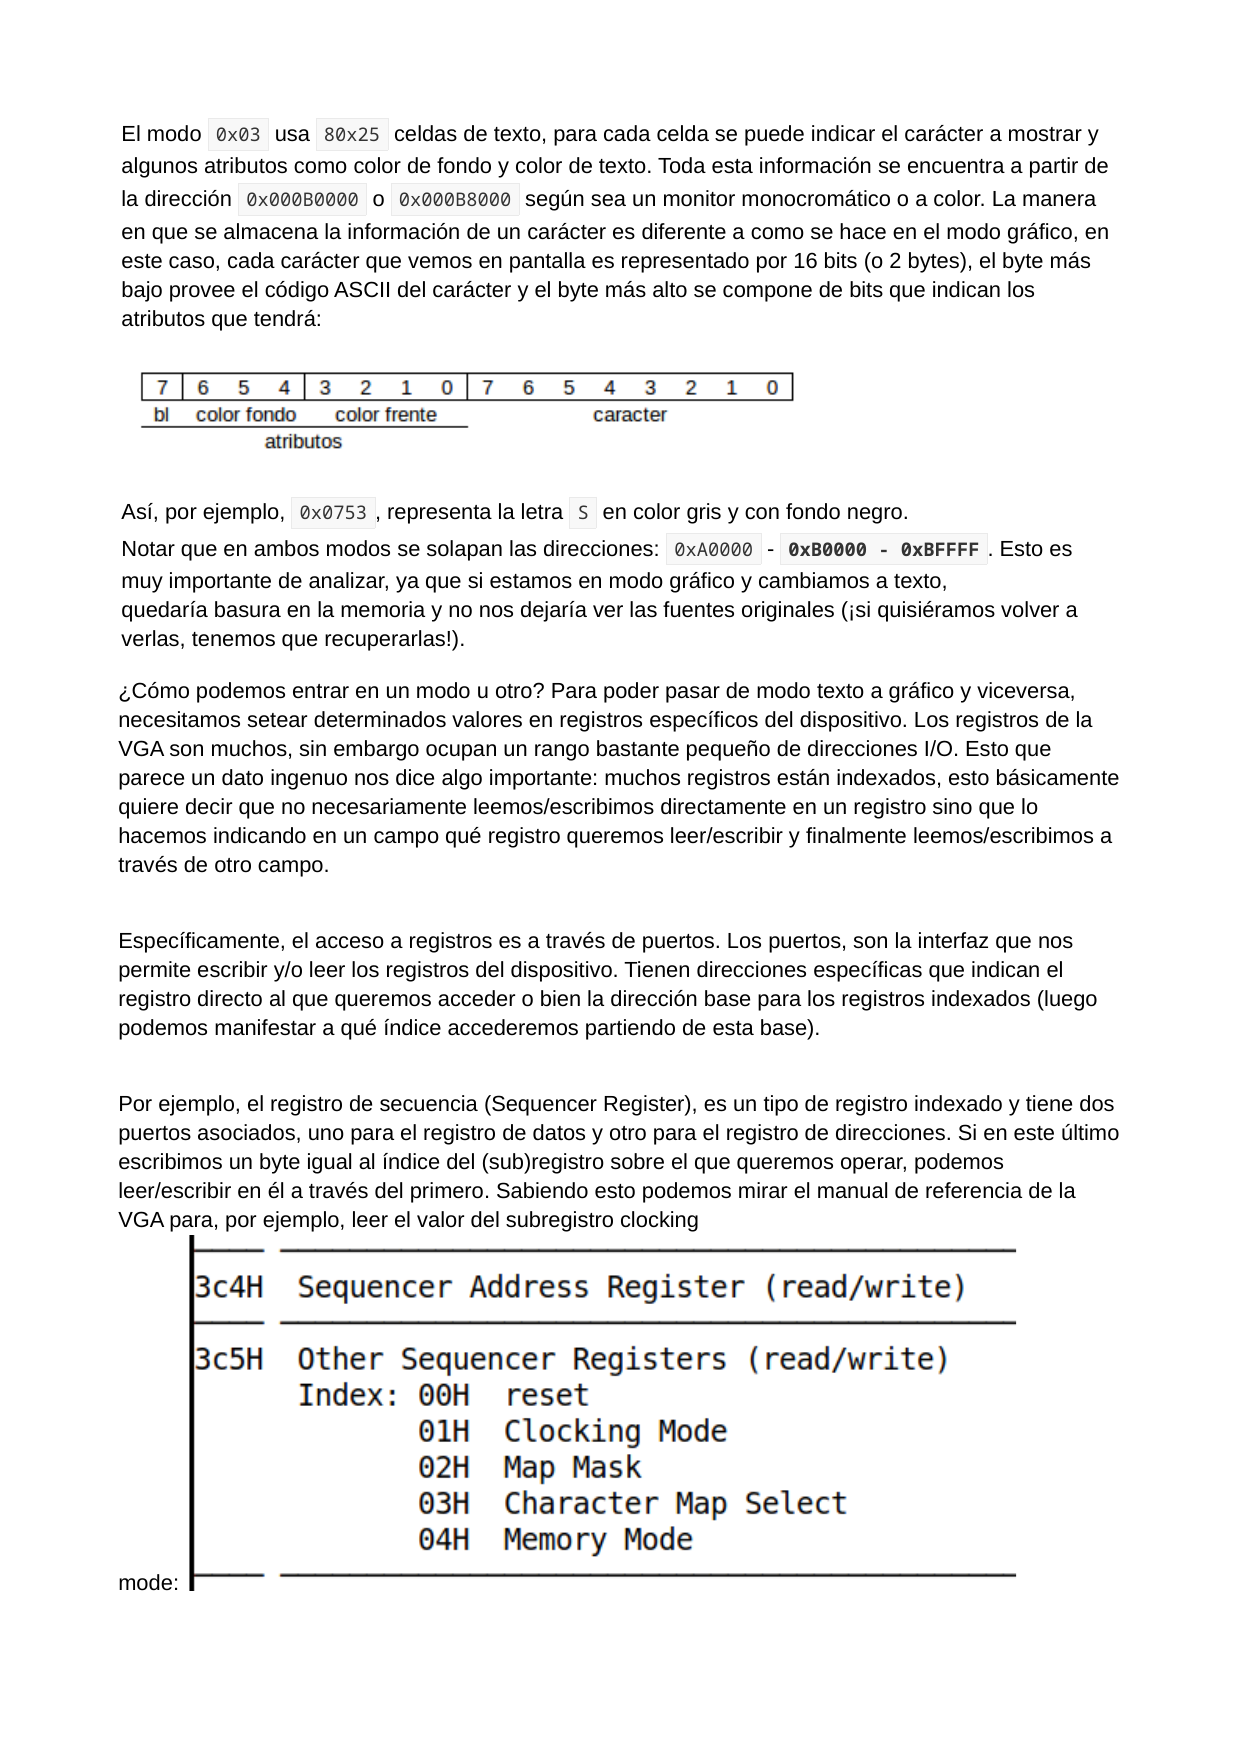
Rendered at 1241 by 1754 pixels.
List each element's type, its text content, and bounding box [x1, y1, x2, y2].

picture [185, 1235, 1017, 1591]
text Notar que en ambos modos se solapan las direcciones: 0xA0000 - 0xB0000 - 0xBFFFF. Esto es muy importante de analizar, ya que si estamos en modo gráfico y cambiamos a texto, quedaría basura en la memoria y no nos dejaría ver las fuentes originales (¡si quisiéramos volver a verlas, tenemos que recuperarlas!). [121, 533, 1119, 651]
text en color gris y con fondo negro. [597, 497, 1119, 528]
text Así, por ejemplo, [121, 497, 291, 528]
text Por ejemplo, el registro de secuencia (Sequencer Register), es un tipo de registro indexado y tiene dos puertos asociados, uno para el registro de datos y otro para el registro de direcciones. Si en este último escribimos un byte igual al índice del (sub)registro sobre el que queremos operar, podemos leer/escribir en él a través del primero. Sabiendo esto podemos mirar el manual de referencia de la VGA para, por ejemplo, leer el valor del subregistro clocking mode: [118, 1091, 1122, 1595]
picture [118, 357, 814, 469]
text , representa la letra [376, 497, 569, 528]
text ¿Cómo podemos entrar en un modo u otro? Para poder pasar de modo texto a gráfico y viceversa, necesitamos setear determinados valores en registros específicos del dispositivo. Los registros de la VGA son muchos, sin embargo ocupan un rango bastante pequeño de direcciones I/O. Esto que parece un dato ingenuo nos dice algo importante: muchos registros están indexados, esto básicamente quiere decir que no necesariamente leemos/escribimos directamente en un registro sino que lo hacemos indicando en un campo qué registro queremos leer/escribir y finalmente leemos/escribimos a través de otro campo. [118, 678, 1122, 877]
text S [570, 498, 596, 528]
text 0x0753 [292, 498, 375, 528]
text El modo 0x03 usa 80x25 celdas de texto, para cada celda se puede indicar el carácter a mostrar y algunos atributos como color de fondo y color de texto. Toda esta información se encuentra a partir de la dirección 0x000B0000 o 0x000B8000 según sea un monitor monocromático o a color. La manera en que se almacena la información de un carácter es diferente a como se hace en el modo gráfico, en este caso, cada carácter que vemos en pantalla es representado por 16 bits (o 2 bytes), el byte más bajo provee el código ASCII del carácter y el byte más alto se compone de bits que indican los atributos que tendrá: [121, 118, 1119, 331]
text Específicamente, el acceso a registros es a través de puertos. Los puertos, son la interfaz que nos permite escribir y/o leer los registros del dispositivo. Tienen direcciones específicas que indican el registro directo al que queremos acceder o bien la dirección base para los registros indexados (luego podemos manifestar a qué índice accederemos partiendo de esta base). [118, 928, 1122, 1040]
